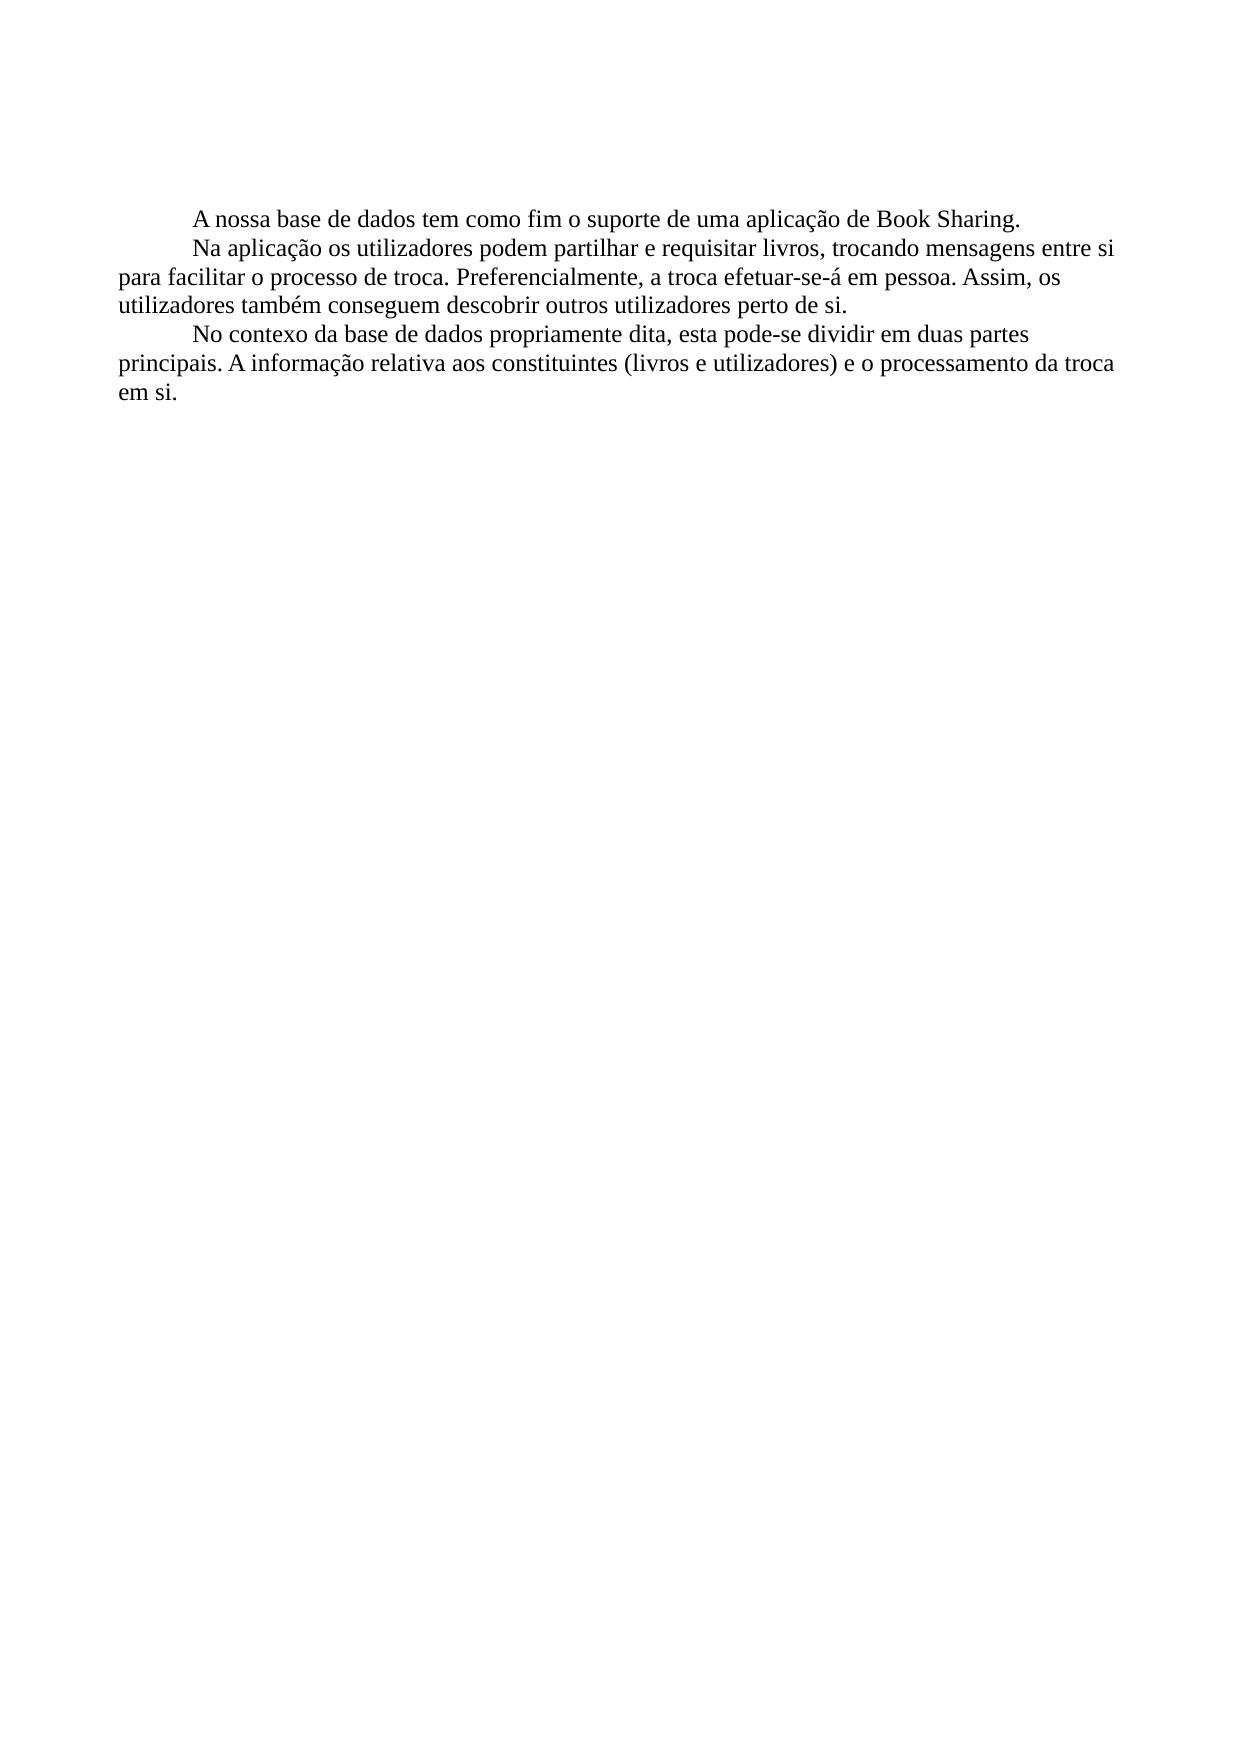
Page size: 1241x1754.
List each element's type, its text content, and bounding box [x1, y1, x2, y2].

text A nossa base de dados tem como fim o suporte de uma aplicação de Book Sharing. [118, 204, 1122, 233]
text No contexo da base de dados propriamente dita, esta pode-se dividir em duas partes principais. A informação relativa aos constituintes (livros e utilizadores) e o processamento da troca em si. [118, 319, 1122, 406]
text Na aplicação os utilizadores podem partilhar e requisitar livros, trocando mensagens entre si para facilitar o processo de troca. Preferencialmente, a troca efetuar-se-á em pessoa. Assim, os utilizadores também conseguem descobrir outros utilizadores perto de si. [118, 233, 1122, 319]
